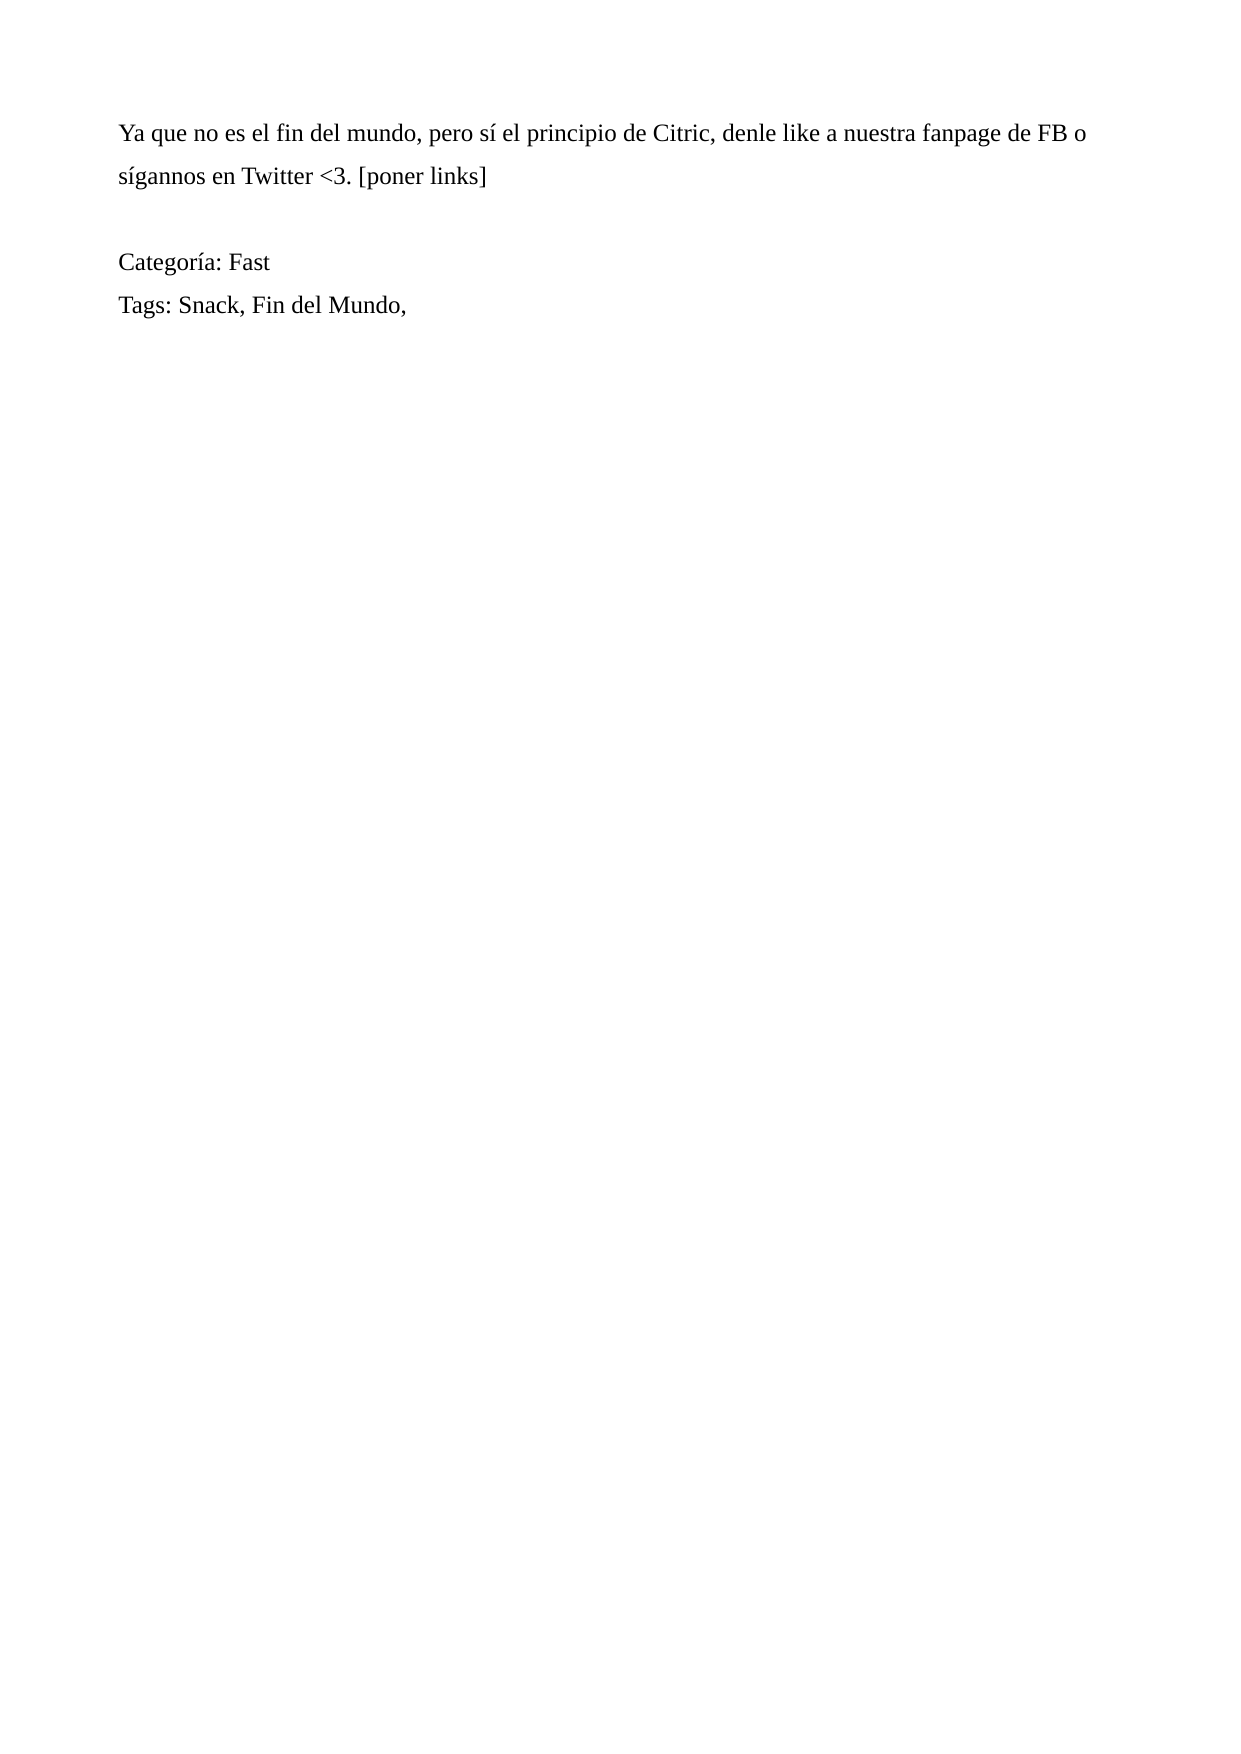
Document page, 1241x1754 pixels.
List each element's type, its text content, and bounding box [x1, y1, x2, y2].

text Categoría: Fast [118, 247, 1122, 276]
text Tags: Snack, Fin del Mundo, [118, 291, 1122, 319]
text Ya que no es el fin del mundo, pero sí el principio de Citric, denle like a nuestra fanpage de FB o sígannos en Twitter <3. [poner links] [118, 118, 1122, 190]
